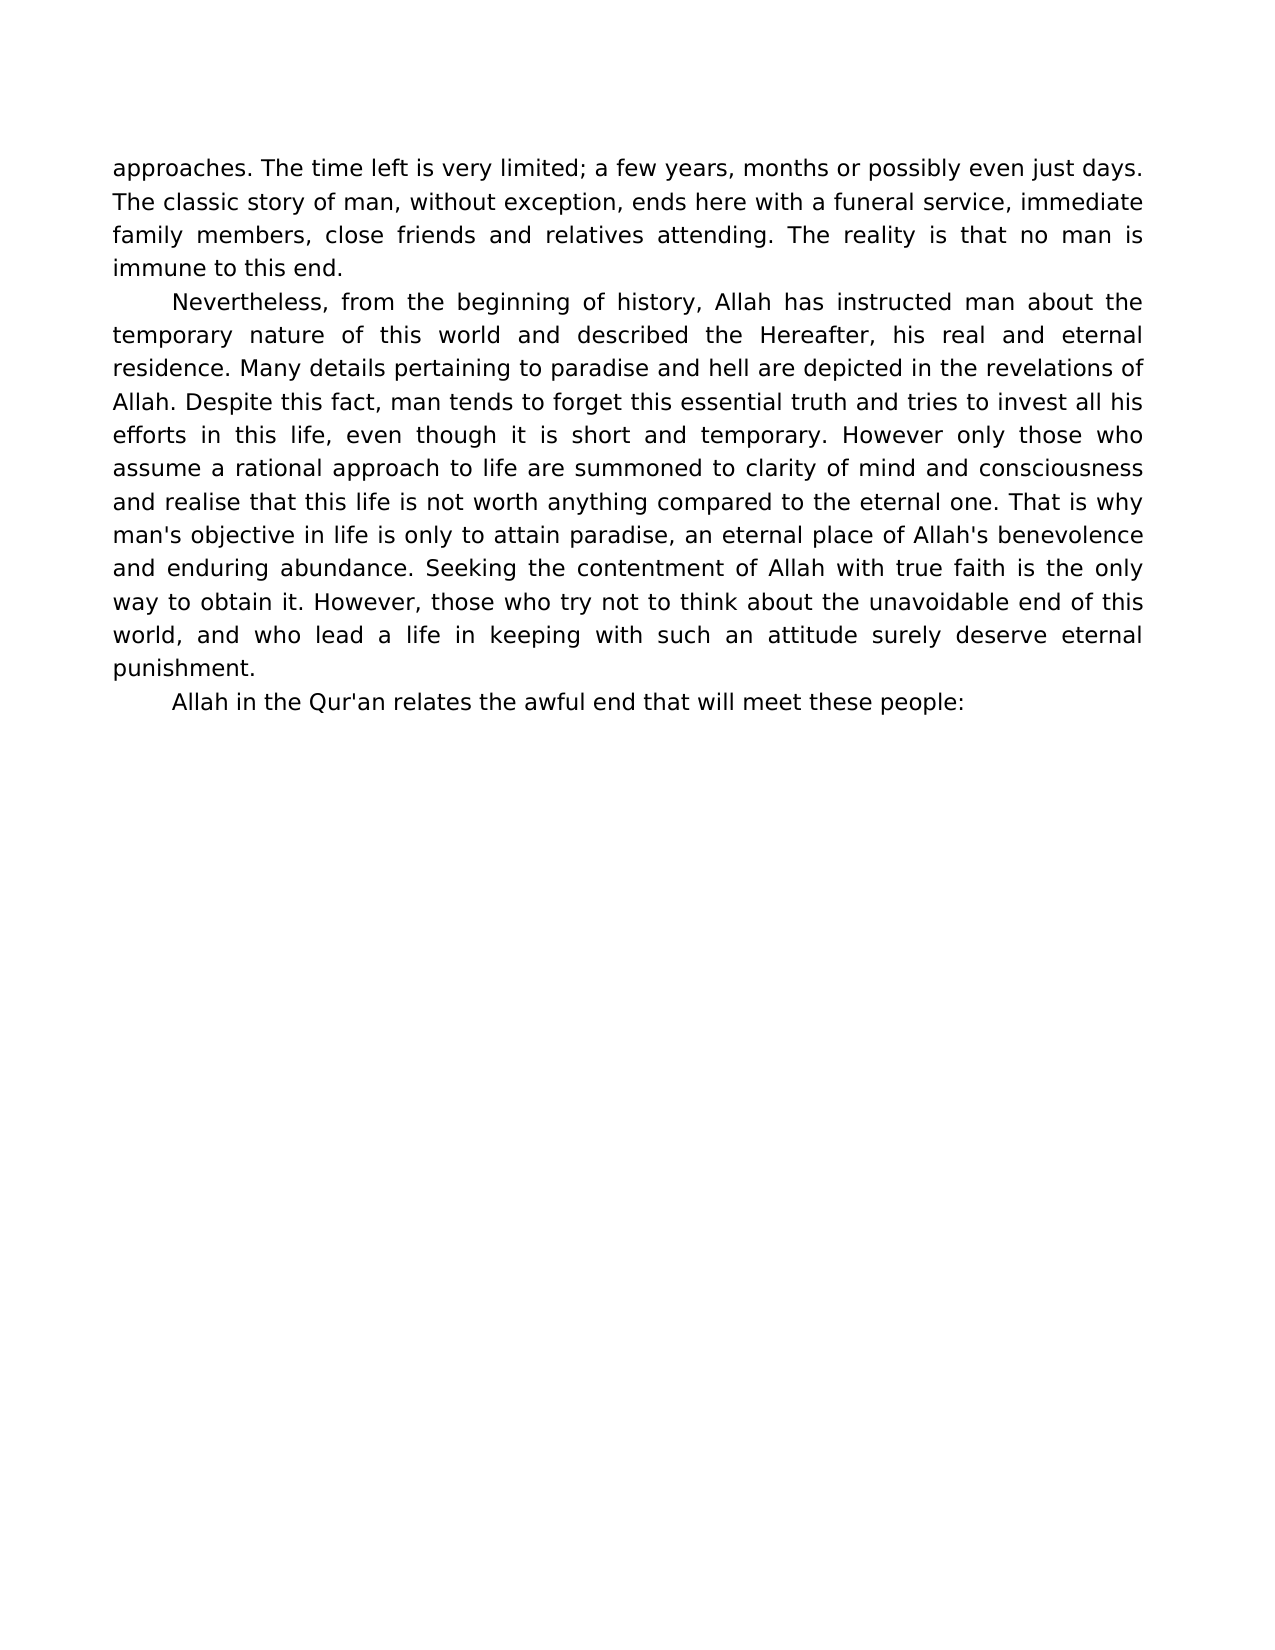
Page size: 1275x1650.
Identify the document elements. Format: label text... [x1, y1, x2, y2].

text Nevertheless, from the beginning of history, Allah has instructed man about the temporary nature of this world and described the Hereafter, his real and eternal residence. Many details pertaining to paradise and hell are depicted in the revelations of Allah. Despite this fact, man tends to forget this essential truth and tries to invest all his efforts in this life, even though it is short and temporary. However only those who assume a rational approach to life are summoned to clarity of mind and consciousness and realise that this life is not worth anything compared to the eternal one. That is why man's objective in life is only to attain paradise, an eternal place of Allah's benevolence and enduring abundance. Seeking the contentment of Allah with true faith is the only way to obtain it. However, those who try not to think about the unavoidable end of this world, and who lead a life in keeping with such an attitude surely deserve eternal punishment. [112, 283, 1145, 683]
text Allah in the Qur'an relates the awful end that will meet these people: [112, 683, 1145, 717]
text approaches. The time left is very limited; a few years, months or possibly even just days. The classic story of man, without exception, ends here with a funeral service, immediate family members, close friends and relatives attending. The reality is that no man is immune to this end. [112, 150, 1145, 283]
